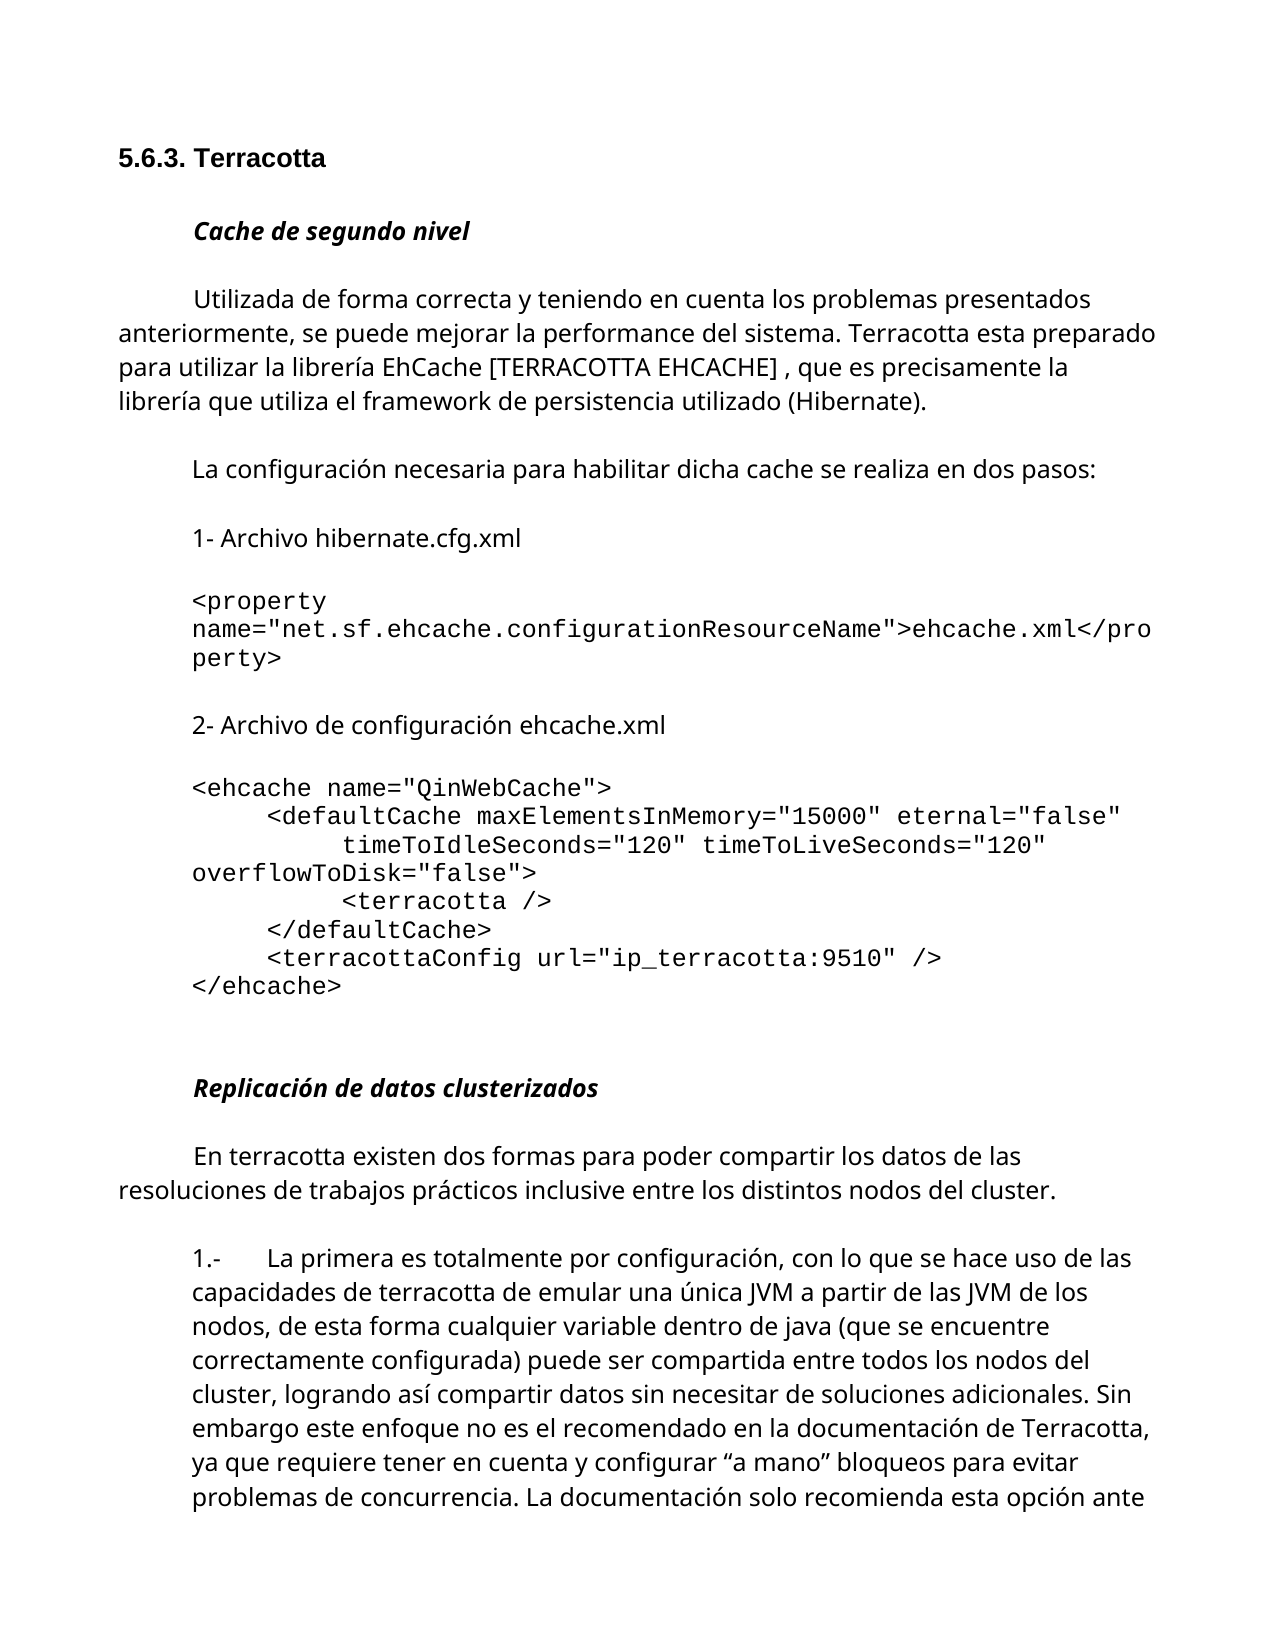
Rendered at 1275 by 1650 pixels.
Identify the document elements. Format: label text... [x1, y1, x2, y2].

text <ehcache name="QinWebCache"> [192, 776, 1157, 804]
text Replicación de datos clusterizados [118, 1070, 1157, 1104]
text <property name="net.sf.ehcache.configurationResourceName">ehcache.xml</property> [192, 588, 1157, 673]
text <terracotta /> [192, 889, 1157, 917]
text 2- Archivo de configuración ehcache.xml [192, 707, 1157, 742]
text En terracotta existen dos formas para poder compartir los datos de las resoluciones de trabajos prácticos inclusive entre los distintos nodos del cluster. [118, 1138, 1157, 1207]
text timeToIdleSeconds="120" timeToLiveSeconds="120" overflowToDisk="false"> [192, 832, 1157, 889]
text </defaultCache> [192, 917, 1157, 946]
text <defaultCache maxElementsInMemory="15000" eternal="false" [192, 804, 1157, 832]
text </ehcache> [192, 974, 1157, 1002]
text <terracottaConfig url="ip_terracotta:9510" /> [192, 946, 1157, 974]
text 1.- La primera es totalmente por configuración, con lo que se hace uso de las capacidades de terracotta de emular una única JVM a partir de las JVM de los nodos, de esta forma cualquier variable dentro de java (que se encuentre correctamente configurada) puede ser compartida entre todos los nodos del cluster, logrando así compartir datos sin necesitar de soluciones adicionales. Sin embargo este enfoque no es el recomendado en la documentación de Terracotta, ya que requiere tener en cuenta y configurar “a mano” bloqueos para evitar problemas de concurrencia. La documentación solo recomienda esta opción ante [192, 1207, 1157, 1513]
text Utilizada de forma correcta y teniendo en cuenta los problemas presentados anteriormente, se puede mejorar la performance del sistema. Terracotta esta preparado para utilizar la librería EhCache [TERRACOTTA EHCACHE] , que es precisamente la librería que utiliza el framework de persistencia utilizado (Hibernate). [118, 282, 1157, 418]
text La configuración necesaria para habilitar dicha cache se realiza en dos pasos: [192, 418, 1157, 486]
subtitle 5.6.3. Terracotta [118, 143, 1157, 173]
text Cache de segundo nivel [118, 214, 1157, 248]
text 1- Archivo hibernate.cfg.xml [192, 486, 1157, 554]
